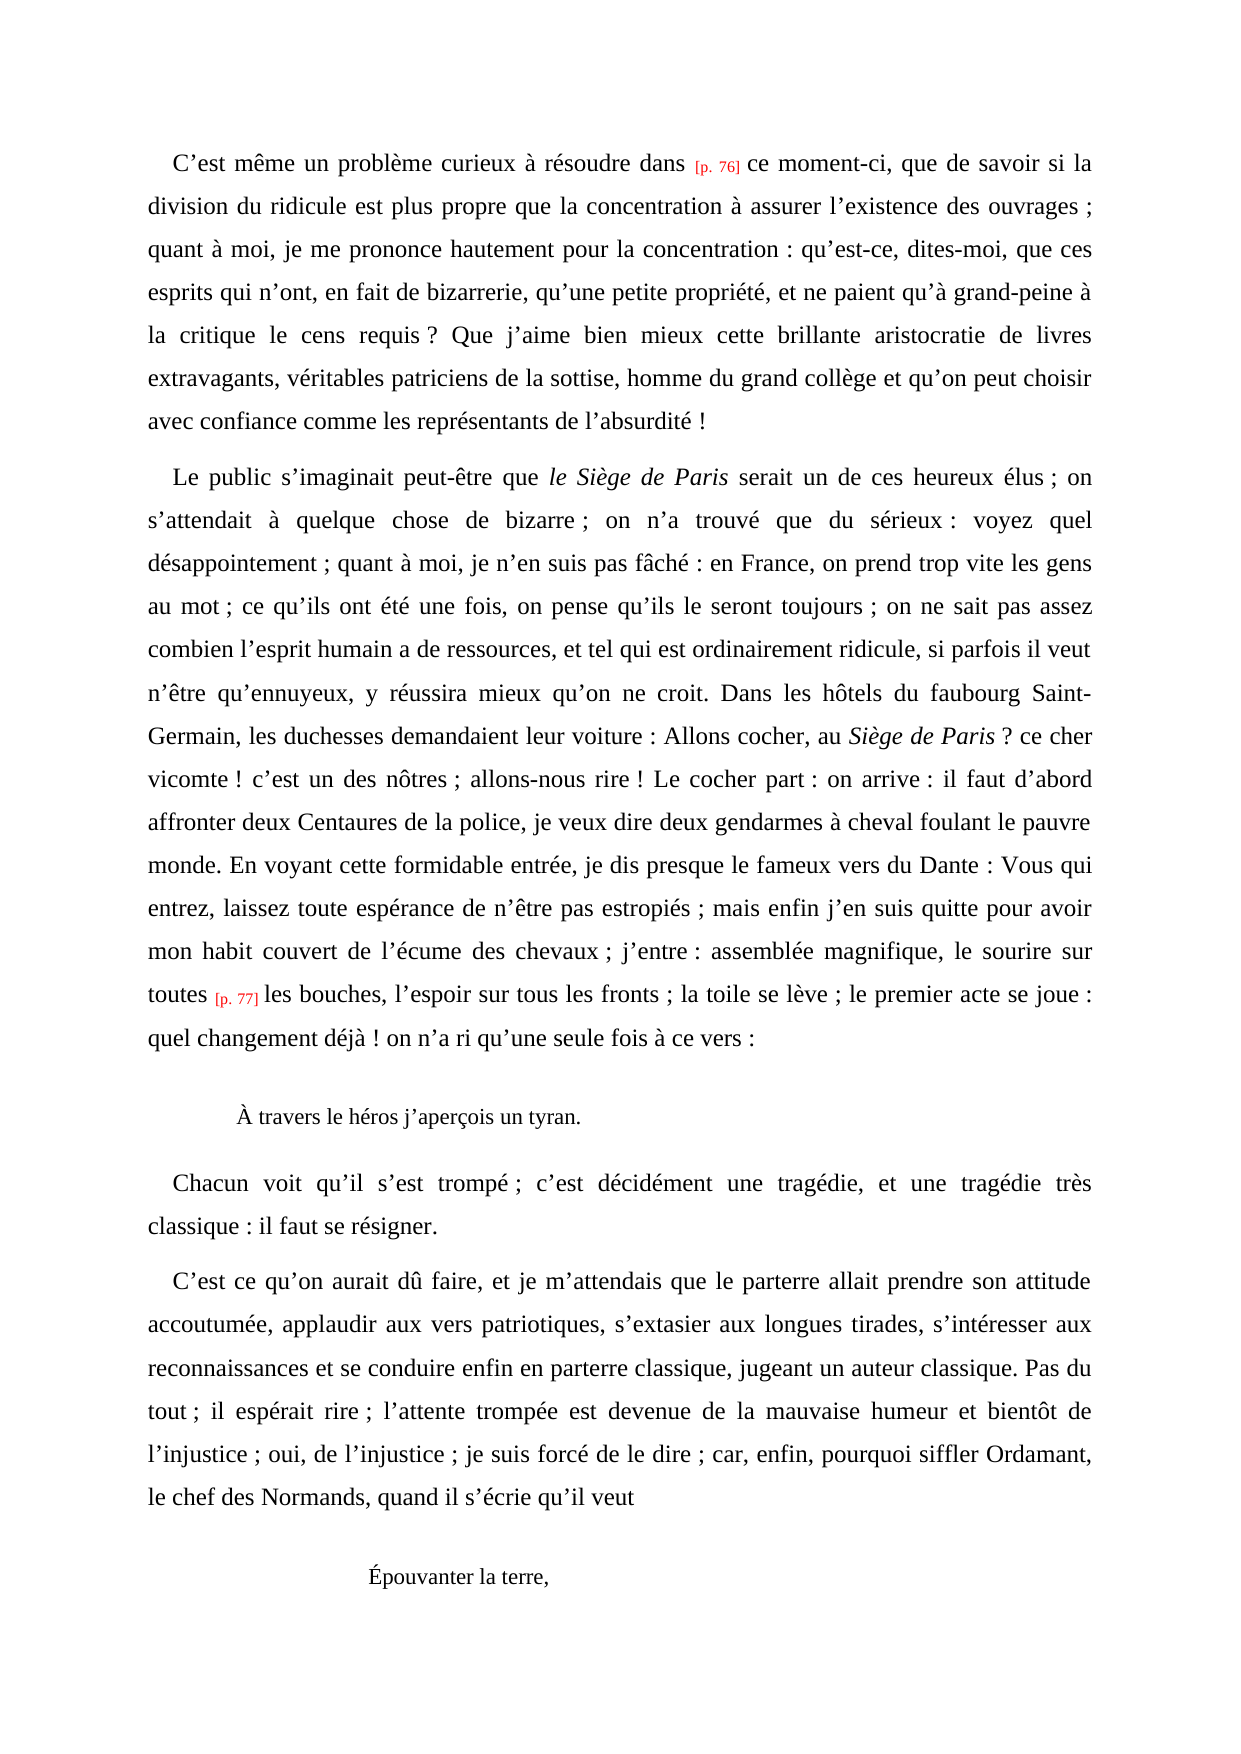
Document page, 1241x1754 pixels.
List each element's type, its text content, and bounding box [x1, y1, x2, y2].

text Chacun voit qu’il s’est trompé ; c’est décidément une tragédie, et une tragédie très classique : il faut se résigner. [148, 1168, 1093, 1239]
text À travers le héros j’aperçois un tyran. [236, 1103, 1093, 1129]
text Le public s’imaginait peut-être que le Siège de Paris serait un de ces heureux élus ; on s’attendait à quelque chose de bizarre ; on n’a trouvé que du sérieux : voyez quel désappointement ; quant à moi, je n’en suis pas fâché : en France, on prend trop vite les gens au mot ; ce qu’ils ont été une fois, on pense qu’ils le seront toujours ; on ne sait pas assez combien l’esprit humain a de ressources, et tel qui est ordinairement ridicule, si parfois il veut n’être qu’ennuyeux, y réussira mieux qu’on ne croit. Dans les hôtels du faubourg Saint-Germain, les duchesses demandaient leur voiture : Allons cocher, au Siège de Paris ? ce cher vicomte ! c’est un des nôtres ; allons-nous rire ! Le cocher part : on arrive : il faut d’abord affronter deux Centaures de la police, je veux dire deux gendarmes à cheval foulant le pauvre monde. En voyant cette formidable entrée, je dis presque le fameux vers du Dante : Vous qui entrez, laissez toute espérance de n’être pas estropiés ; mais enfin j’en suis quitte pour avoir mon habit couvert de l’écume des chevaux ; j’entre : assemblée magnifique, le sourire sur toutes [p. 77] les bouches, l’espoir sur tous les fronts ; la toile se lève ; le premier acte se joue : quel changement déjà ! on n’a ri qu’une seule fois à ce vers : [148, 462, 1093, 1051]
text C’est même un problème curieux à résoudre dans [p. 76] ce moment-ci, que de savoir si la division du ridicule est plus propre que la concentration à assurer l’existence des ouvrages ; quant à moi, je me prononce hautement pour la concentration : qu’est-ce, dites-moi, que ces esprits qui n’ont, en fait de bizarrerie, qu’une petite propriété, et ne paient qu’à grand-peine à la critique le cens requis ? Que j’aime bien mieux cette brillante aristocratie de livres extravagants, véritables patriciens de la sottise, homme du grand collège et qu’on peut choisir avec confiance comme les représentants de l’absurdité ! [148, 148, 1093, 435]
text C’est ce qu’on aurait dû faire, et je m’attendais que le parterre allait prendre son attitude accoutumée, applaudir aux vers patriotiques, s’extasier aux longues tirades, s’intéresser aux reconnaissances et se conduire enfin en parterre classique, jugeant un auteur classique. Pas du tout ; il espérait rire ; l’attente trompée est devenue de la mauvaise humeur et bientôt de l’injustice ; oui, de l’injustice ; je suis forcé de le dire ; car, enfin, pourquoi siffler Ordamant, le chef des Normands, quand il s’écrie qu’il veut [148, 1266, 1093, 1511]
text Épouvanter la terre, [236, 1563, 1093, 1589]
